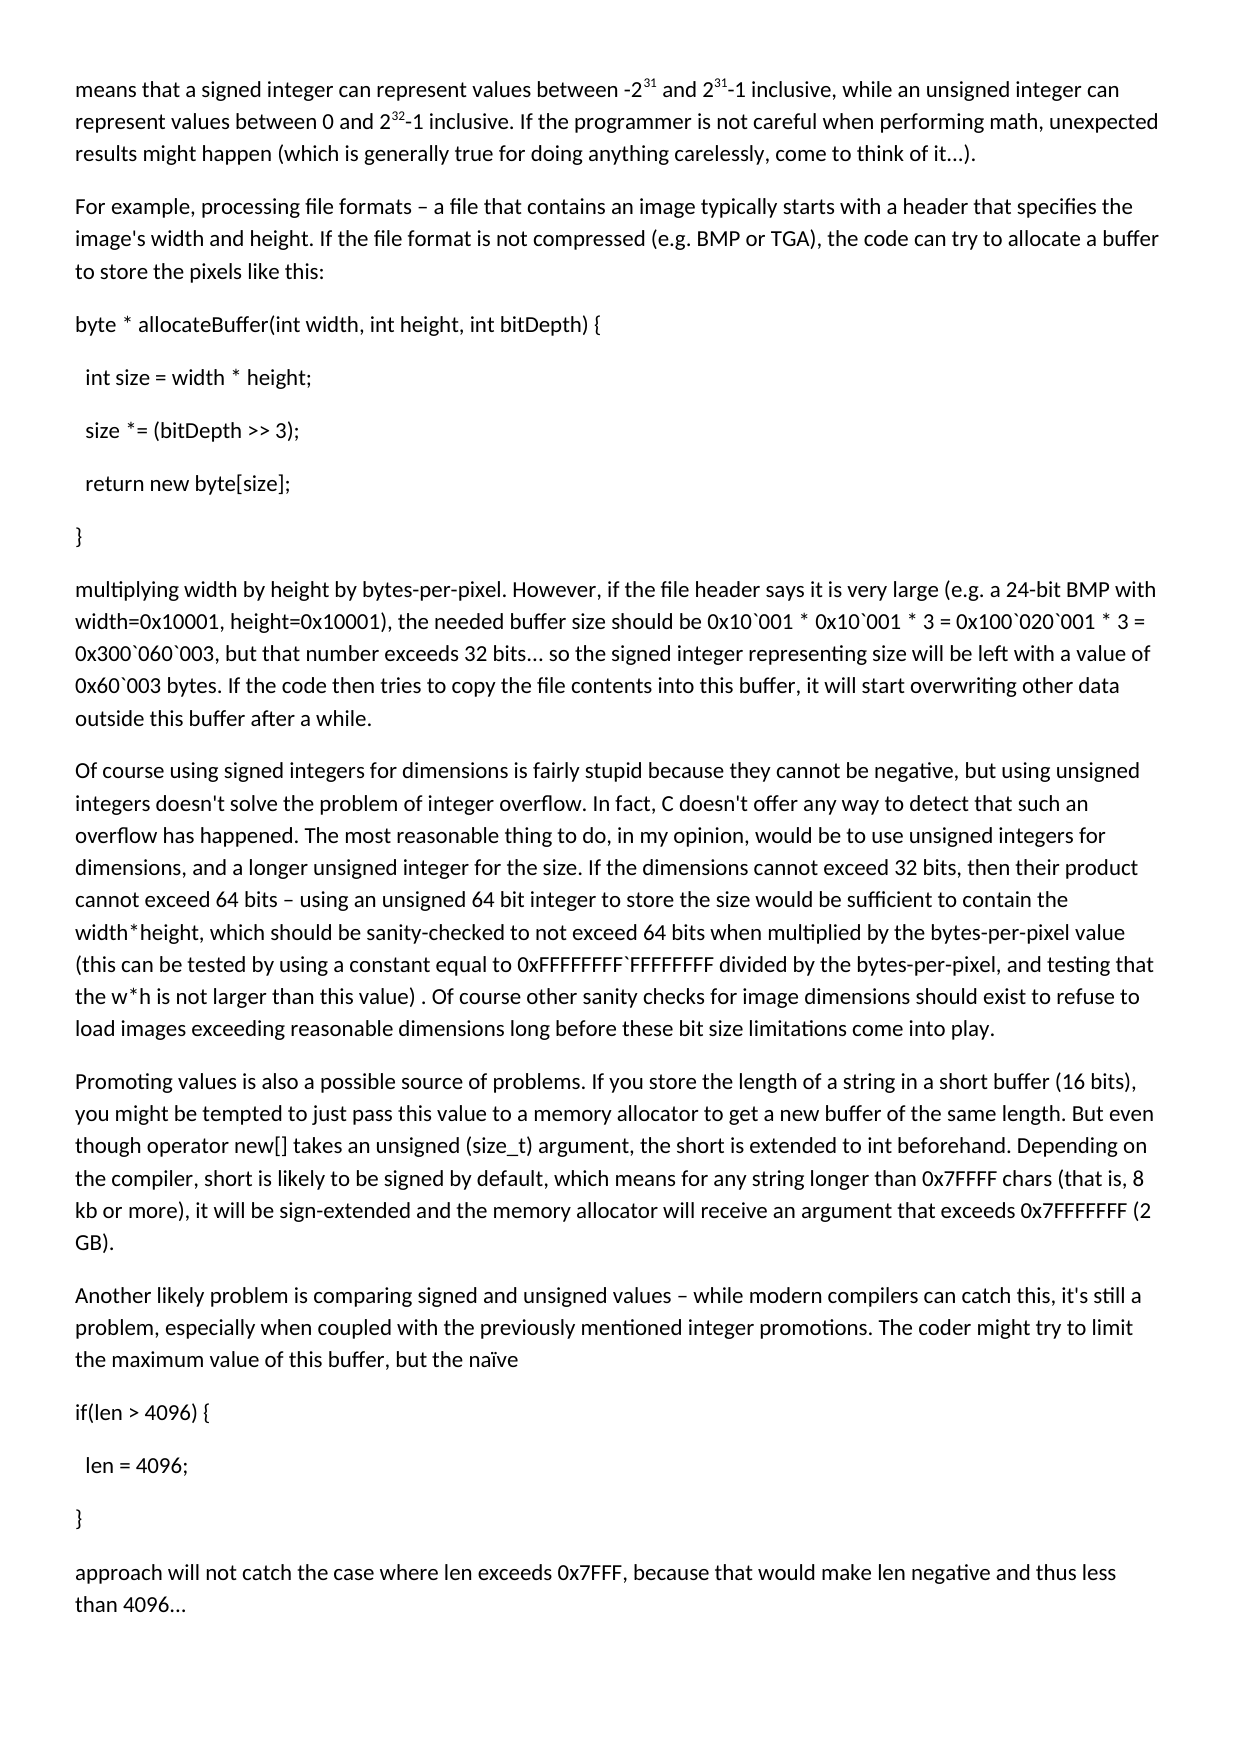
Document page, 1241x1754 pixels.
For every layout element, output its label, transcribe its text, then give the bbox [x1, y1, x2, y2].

text len = 4096; [75, 1452, 1165, 1479]
text For example, processing file formats – a file that contains an image typically starts with a header that specifies the image's width and height. If the file format is not compressed (e.g. BMP or TGA), the code can try to allocate a buffer to store the pixels like this: [75, 192, 1165, 285]
text } [75, 1504, 1165, 1533]
text Another likely problem is comparing signed and unsigned values – while modern compilers can catch this, it's still a problem, especially when coupled with the previously mentioned integer promotions. The coder might try to limit the maximum value of this buffer, but the naïve [75, 1281, 1165, 1373]
text byte * allocateBuffer(int width, int height, int bitDepth) { [75, 310, 1165, 338]
text multiplying width by height by bytes-per-pixel. However, if the file header says it is very large (e.g. a 24-bit BMP with width=0x10001, height=0x10001), the needed buffer size should be 0x10`001 * 0x10`001 * 3 = 0x100`020`001 * 3 = 0x300`060`003, but that number exceeds 32 bits... so the signed integer representing size will be left with a value of 0x60`003 bytes. If the code then tries to copy the file contents into this buffer, it will start overwriting other data outside this buffer after a while. [75, 575, 1165, 732]
text } [75, 522, 1165, 550]
text Of course using signed integers for dimensions is fairly stupid because they cannot be negative, but using unsigned integers doesn't solve the problem of integer overflow. In fact, C doesn't offer any way to detect that such an overflow has happened. The most reasonable thing to do, in my opinion, would be to use unsigned integers for dimensions, and a longer unsigned integer for the size. If the dimensions cannot exceed 32 bits, then their product cannot exceed 64 bits – using an unsigned 64 bit integer to store the size would be sufficient to contain the width*height, which should be sanity-checked to not exceed 64 bits when multiplied by the bytes-per-pixel value (this can be tested by using a constant equal to 0xFFFFFFFF`FFFFFFFF divided by the bytes-per-pixel, and testing that the w*h is not larger than this value) . Of course other sanity checks for image dimensions should exist to refuse to load images exceeding reasonable dimensions long before these bit size limitations come into play. [75, 757, 1165, 1042]
text size *= (bitDepth >> 3); [75, 416, 1165, 444]
text approach will not catch the case where len exceeds 0x7FFF, because that would make len negative and thus less than 4096... [75, 1558, 1165, 1618]
text if(len > 4096) { [75, 1398, 1165, 1427]
text int size = width * height; [75, 363, 1165, 391]
text return new byte[size]; [75, 469, 1165, 497]
text Promoting values is also a possible source of problems. If you store the length of a string in a short buffer (16 bits), you might be tempted to just pass this value to a memory allocator to get a new buffer of the same length. But even though operator new[] takes an unsigned (size_t) argument, the short is extended to int beforehand. Depending on the compiler, short is likely to be signed by default, which means for any string longer than 0x7FFFF chars (that is, 8 kb or more), it will be sign-extended and the memory allocator will receive an argument that exceeds 0x7FFFFFFF (2 GB). [75, 1067, 1165, 1256]
text means that a signed integer can represent values between -231 and 231-1 inclusive, while an unsigned integer can represent values between 0 and 232-1 inclusive. If the programmer is not careful when performing math, unexpected results might happen (which is generally true for doing anything carelessly, come to think of it...). [75, 75, 1165, 167]
